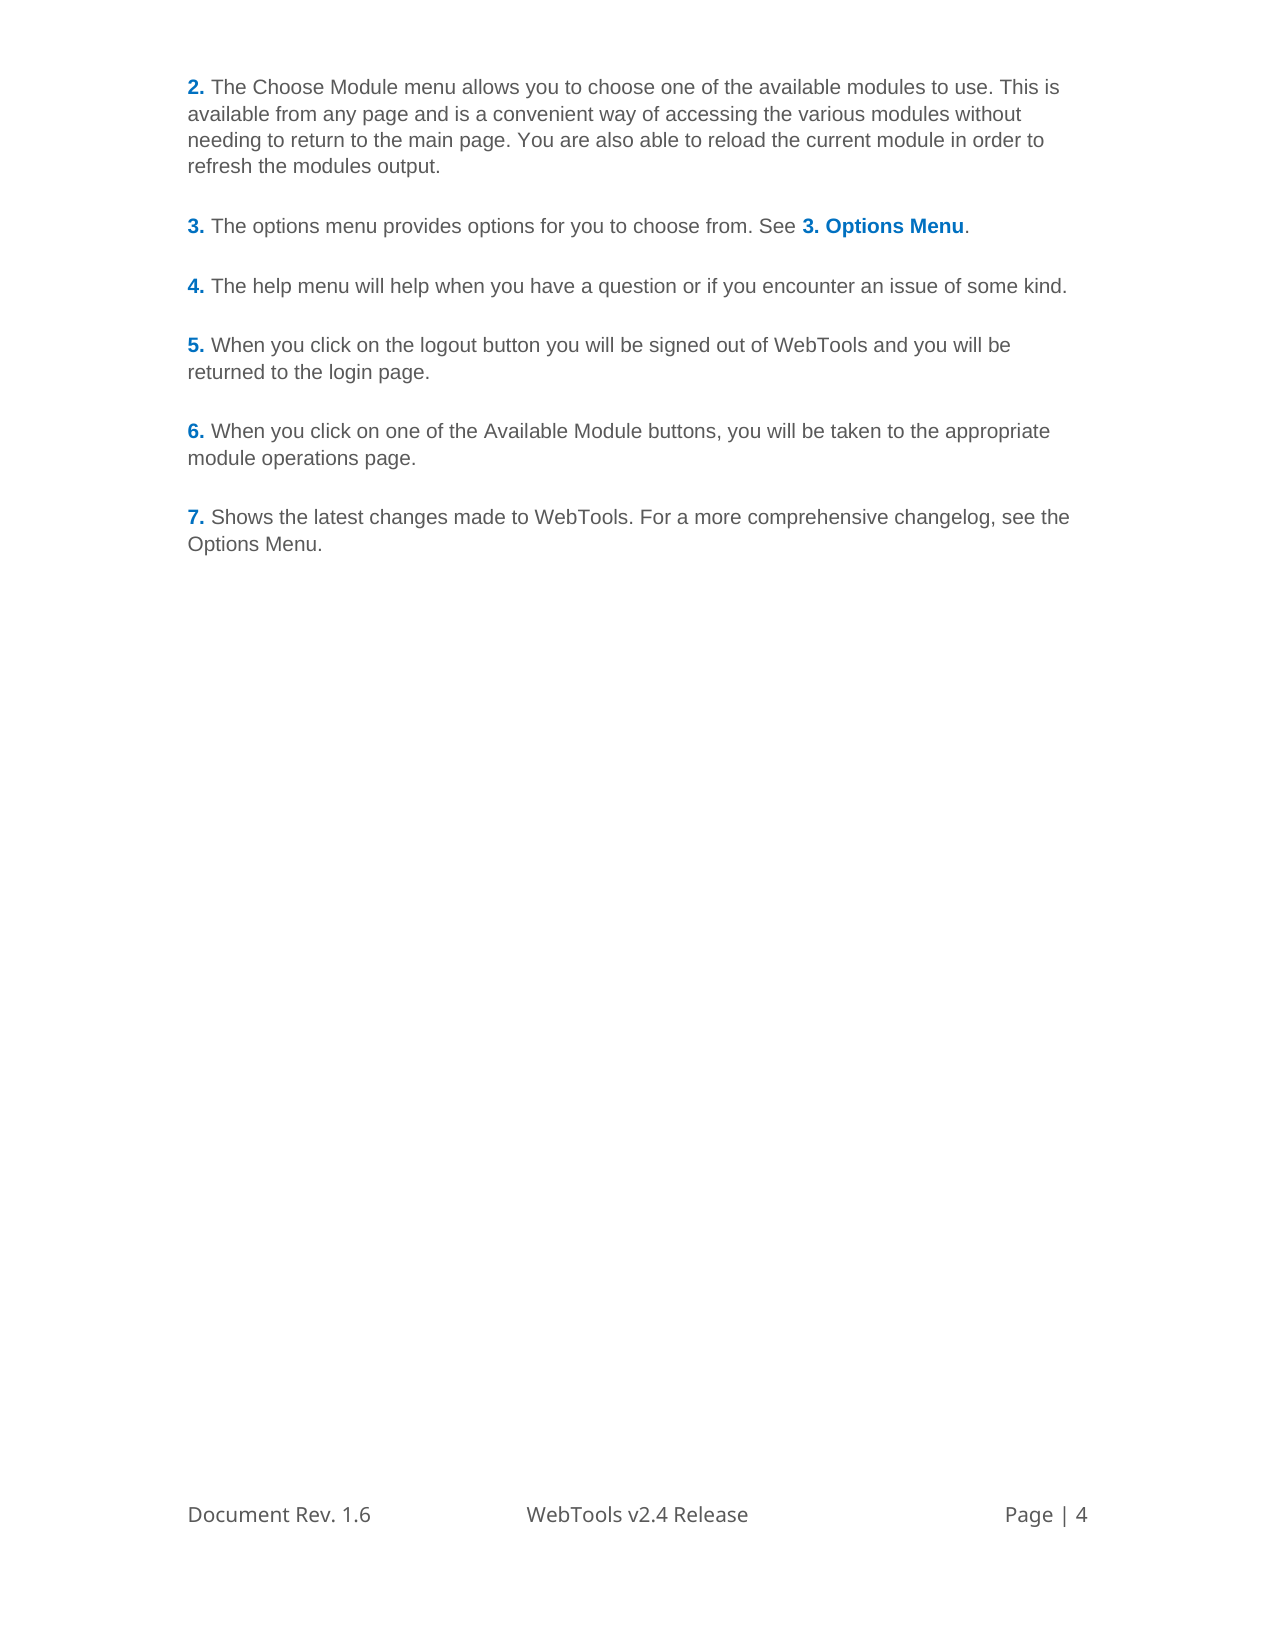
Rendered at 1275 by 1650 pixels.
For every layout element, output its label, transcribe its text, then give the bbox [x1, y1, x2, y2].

text 6. When you click on one of the Available Module buttons, you will be taken to the appropriate module operations page. [187, 419, 1087, 469]
text 7. Shows the latest changes made to WebTools. For a more comprehensive changelog, see the Options Menu. [187, 505, 1087, 556]
text 2. The Choose Module menu allows you to choose one of the available modules to use. This is available from any page and is a convenient way of accessing the various modules without needing to return to the main page. You are also able to reload the current module in order to refresh the modules output. [187, 75, 1087, 178]
text 3. The options menu provides options for you to choose from. See 3. Options Menu. [187, 214, 1087, 238]
text 4. The help menu will help when you have a question or if you encounter an issue of some kind. [187, 273, 1087, 297]
text 5. When you click on the logout button you will be signed out of WebTools and you will be returned to the login page. [187, 333, 1087, 383]
